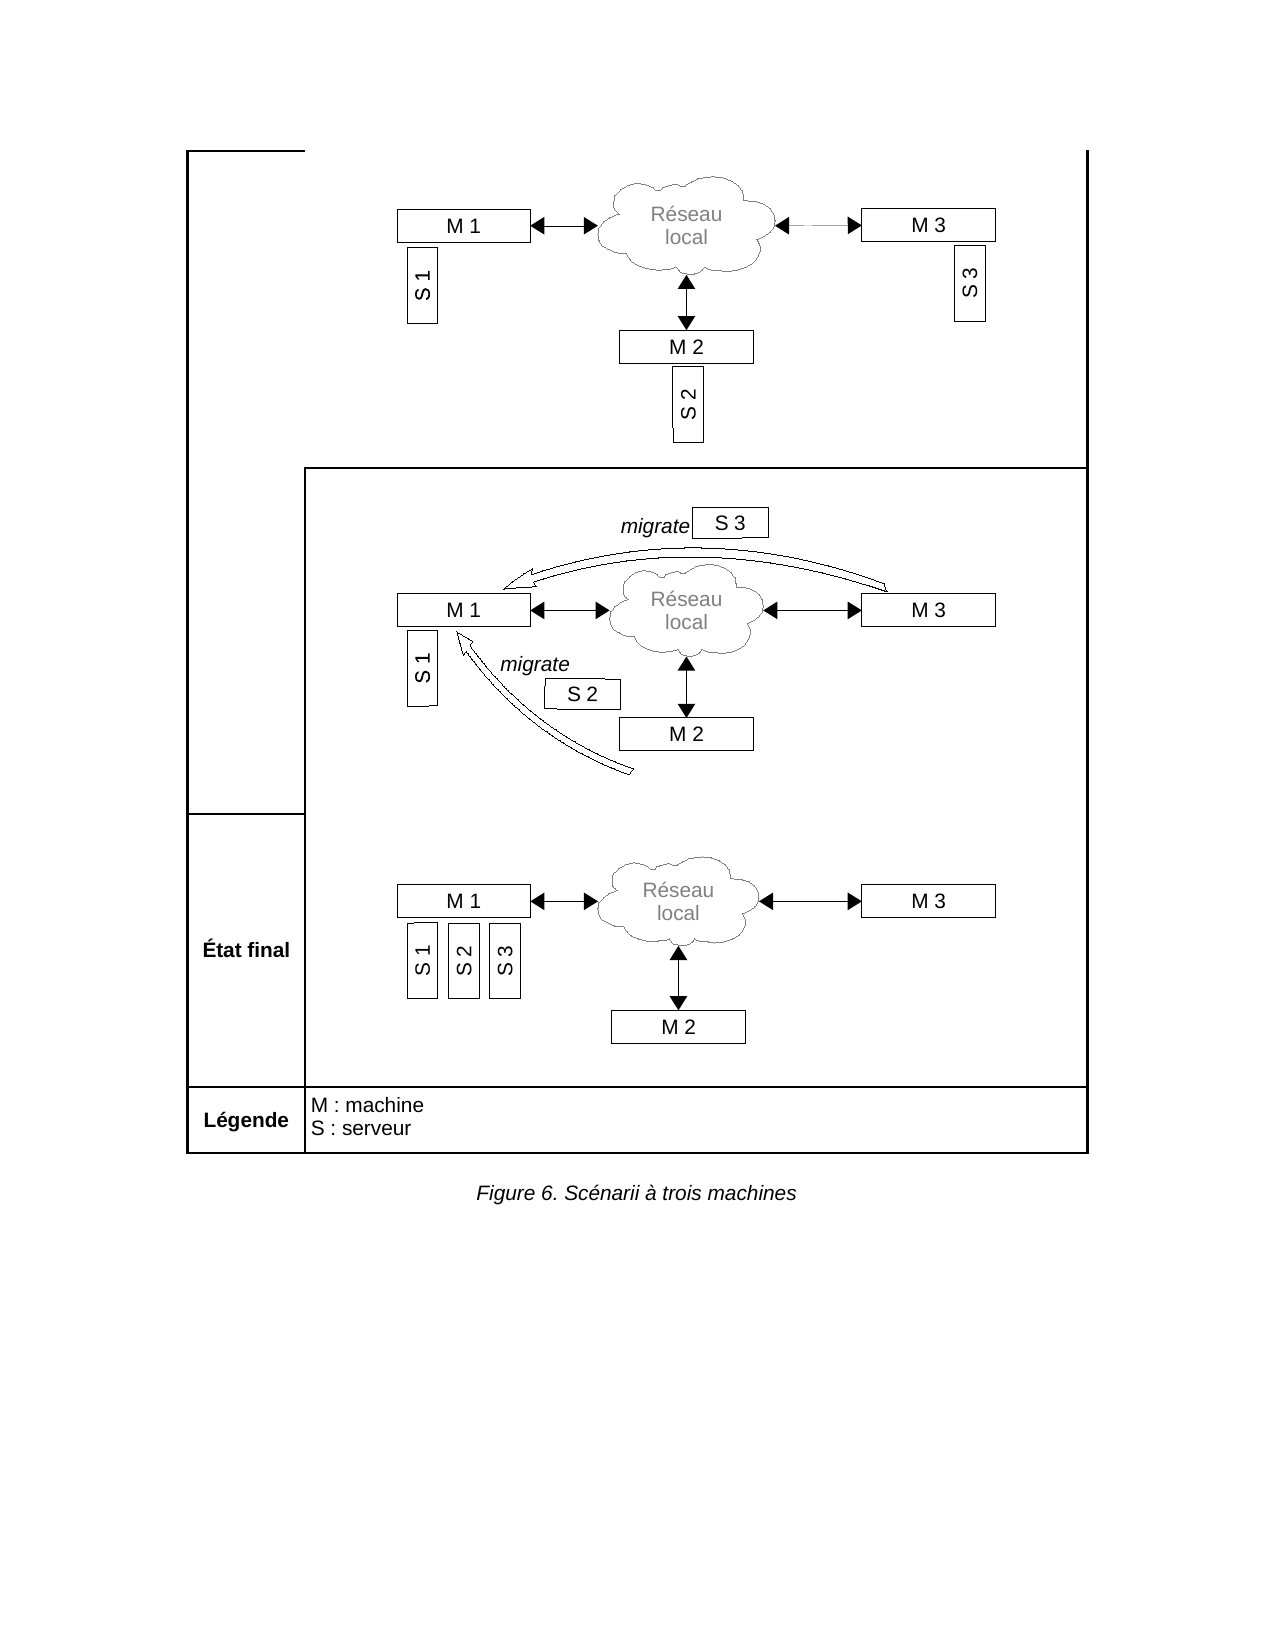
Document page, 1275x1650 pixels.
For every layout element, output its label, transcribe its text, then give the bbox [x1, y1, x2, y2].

text Figure 6. Scénarii à trois machines [187, 1182, 1087, 1205]
table_cell M : machine S : serveur [306, 1088, 1086, 1152]
table_cell [306, 813, 1086, 1086]
table_cell [305, 150, 1086, 467]
table_cell État final [189, 815, 304, 1086]
table_cell [189, 152, 305, 812]
table_cell Légende [189, 1088, 304, 1152]
table_cell [306, 469, 1086, 812]
